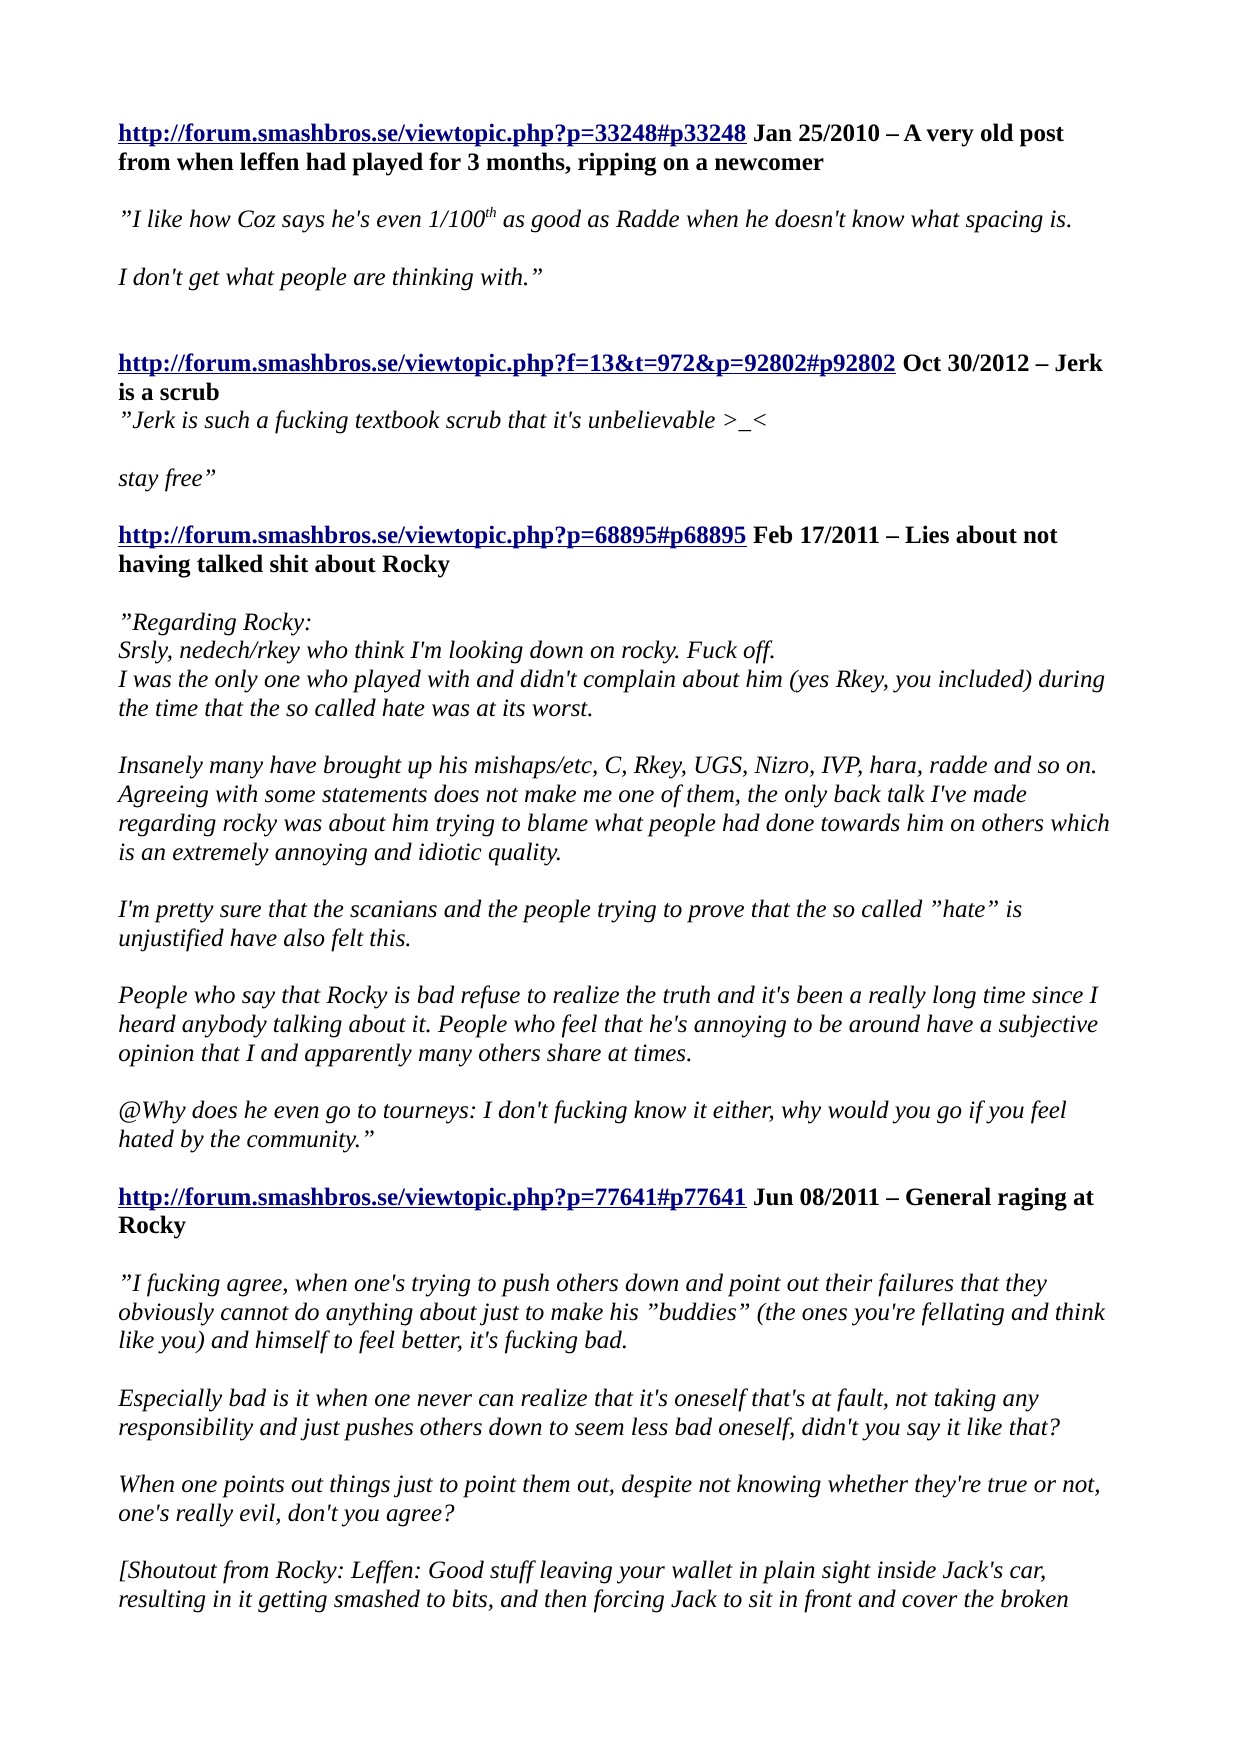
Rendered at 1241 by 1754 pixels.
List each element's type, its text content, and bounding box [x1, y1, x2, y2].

text http://forum.smashbros.se/viewtopic.php?f=13&t=972&p=92802#p92802 Oct 30/2012 – Jerk is a scrub [118, 348, 1122, 406]
text I'm pretty sure that the scanians and the people trying to prove that the so called ”hate” is unjustified have also felt this. [118, 894, 1122, 952]
text ”I like how Coz says he's even 1/100th as good as Radde when he doesn't know what spacing is. [118, 204, 1122, 233]
text @Why does he even go to tourneys: I don't fucking know it either, why would you go if you feel hated by the community.” [118, 1096, 1122, 1153]
text [Shoutout from Rocky: Leffen: Good stuff leaving your wallet in plain sight inside Jack's car, resulting in it getting smashed to bits, and then forcing Jack to sit in front and cover the broken [118, 1556, 1122, 1613]
text ”I fucking agree, when one's trying to push others down and point out their failures that they obviously cannot do anything about just to make his ”buddies” (the ones you're fellating and think like you) and himself to feel better, it's fucking bad. [118, 1268, 1122, 1354]
text http://forum.smashbros.se/viewtopic.php?p=68895#p68895 Feb 17/2011 – Lies about not having talked shit about Rocky [118, 521, 1122, 578]
text I was the only one who played with and didn't complain about him (yes Rkey, you included) during the time that the so called hate was at its worst. [118, 664, 1122, 722]
text http://forum.smashbros.se/viewtopic.php?p=77641#p77641 Jun 08/2011 – General raging at Rocky [118, 1182, 1122, 1239]
text stay free” [118, 463, 1122, 492]
text I don't get what people are thinking with.” [118, 262, 1122, 291]
text http://forum.smashbros.se/viewtopic.php?p=33248#p33248 Jan 25/2010 – A very old post from when leffen had played for 3 months, ripping on a newcomer [118, 118, 1122, 176]
text People who say that Rocky is bad refuse to realize the truth and it's been a really long time since I heard anybody talking about it. People who feel that he's annoying to be around have a subjective opinion that I and apparently many others share at times. [118, 981, 1122, 1067]
text Insanely many have brought up his mishaps/etc, C, Rkey, UGS, Nizro, IVP, hara, radde and so on. Agreeing with some statements does not make me one of them, the only back talk I've made regarding rocky was about him trying to blame what people had done towards him on others which is an extremely annoying and idiotic quality. [118, 751, 1122, 866]
text ”Jerk is such a fucking textbook scrub that it's unbelievable >_< [118, 406, 1122, 434]
text Especially bad is it when one never can realize that it's oneself that's at fault, not taking any responsibility and just pushes others down to seem less bad oneself, didn't you say it like that? [118, 1383, 1122, 1441]
text ”Regarding Rocky: [118, 607, 1122, 636]
text Srsly, nedech/rkey who think I'm looking down on rocky. Fuck off. [118, 636, 1122, 664]
text When one points out things just to point them out, despite not knowing whether they're true or not, one's really evil, don't you agree? [118, 1469, 1122, 1527]
